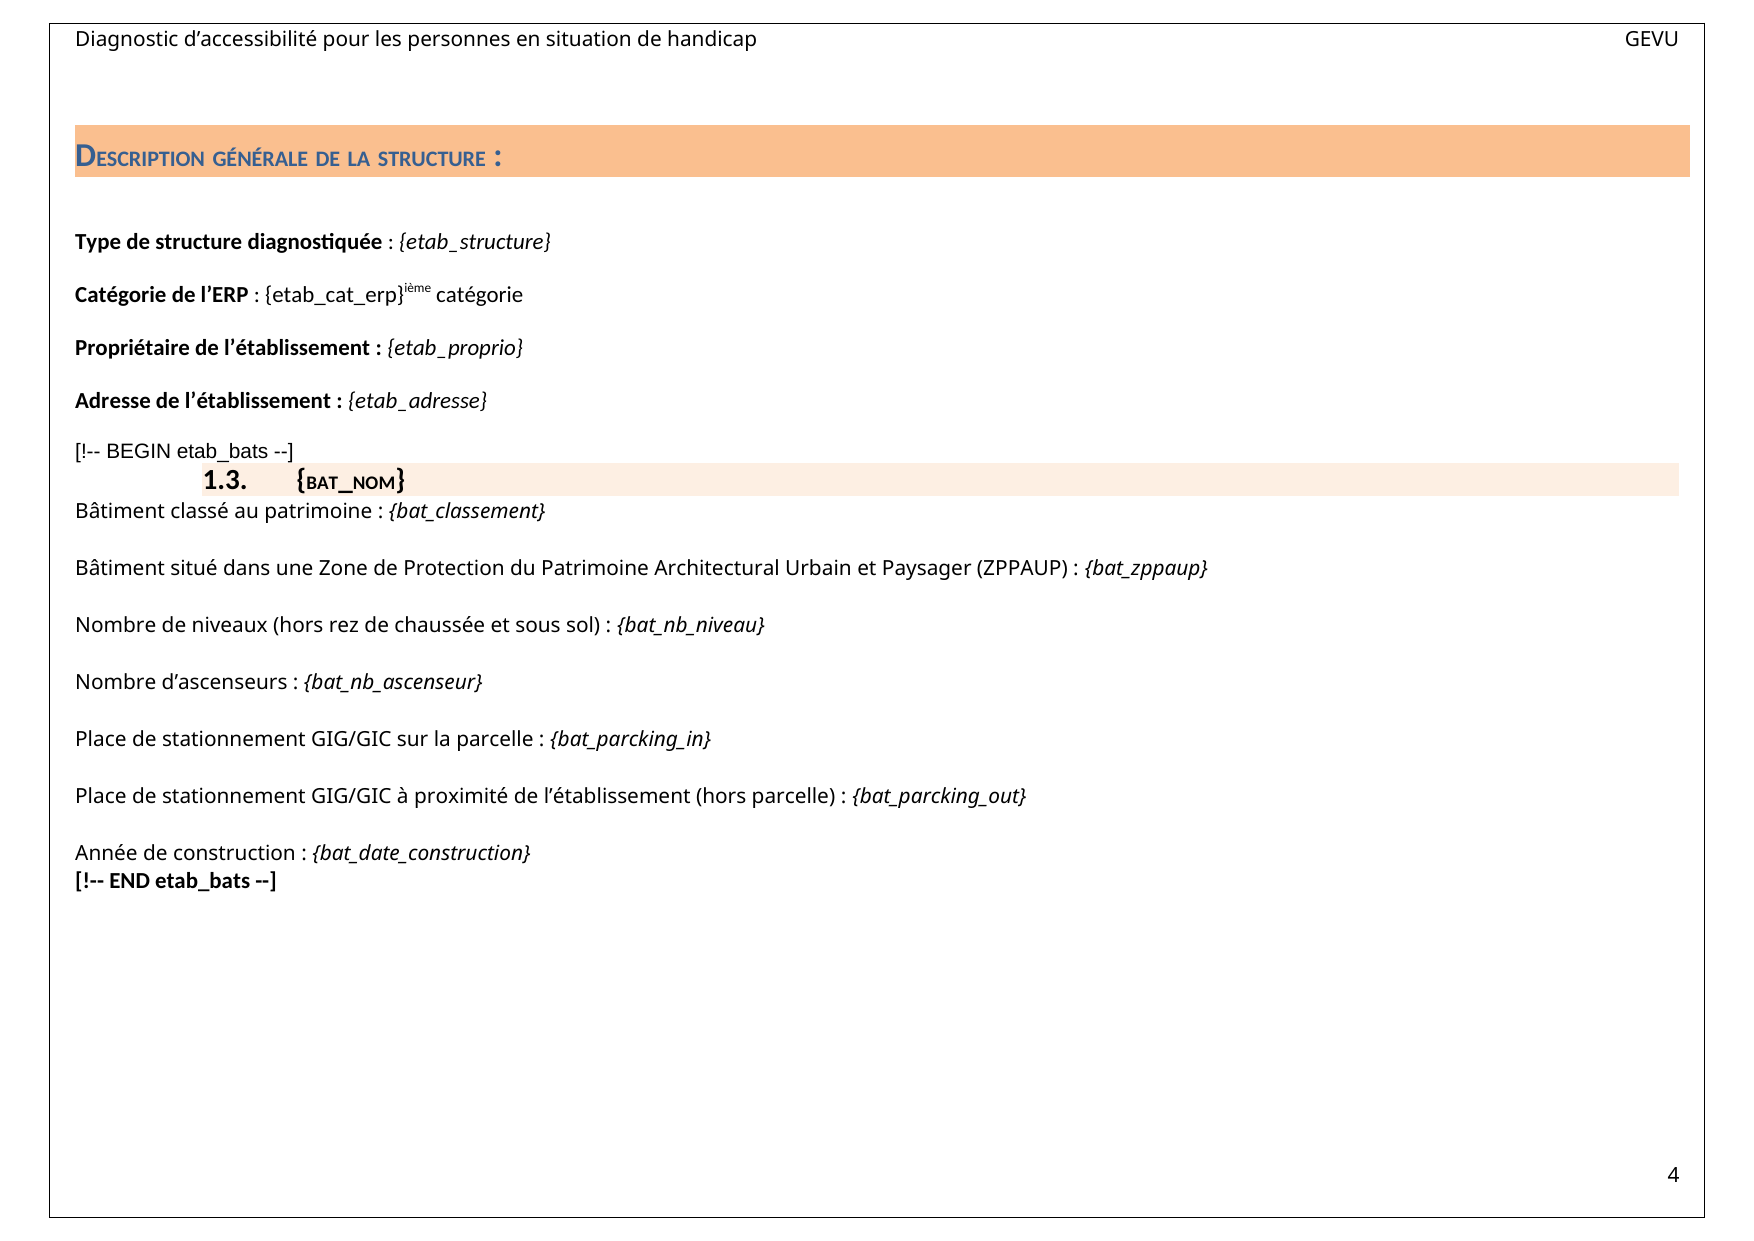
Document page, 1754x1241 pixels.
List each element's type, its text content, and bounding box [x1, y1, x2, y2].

text Nombre d’ascenseurs : {bat_nb_ascenseur} [75, 667, 1679, 696]
subtitle {bat_nom} [202, 463, 1679, 496]
text Place de stationnement GIG/GIC sur la parcelle : {bat_parcking_in} [75, 724, 1679, 752]
text [!-- END etab_bats --] [75, 866, 1679, 894]
text Place de stationnement GIG/GIC à proximité de l’établissement (hors parcelle) : {bat_parcking_out} [75, 781, 1679, 809]
text Bâtiment situé dans une Zone de Protection du Patrimoine Architectural Urbain et Paysager (ZPPAUP) : {bat_zppaup} [75, 553, 1679, 582]
text Catégorie de l’ERP : {etab_cat_erp}ième catégorie [75, 280, 1679, 308]
text Propriétaire de l’établissement : {etab_proprio} [75, 333, 1679, 361]
text Année de construction : {bat_date_construction} [75, 838, 1679, 866]
text Type de structure diagnostiquée : {etab_structure} [75, 227, 1679, 255]
text Nombre de niveaux (hors rez de chaussée et sous sol) : {bat_nb_niveau} [75, 610, 1679, 639]
text Bâtiment classé au patrimoine : {bat_classement} [75, 496, 1679, 525]
text [!-- BEGIN etab_bats --] [75, 439, 1679, 463]
subtitle Description générale de la structure : [75, 125, 1690, 177]
text Adresse de l’établissement : {etab_adresse} [75, 386, 1679, 414]
